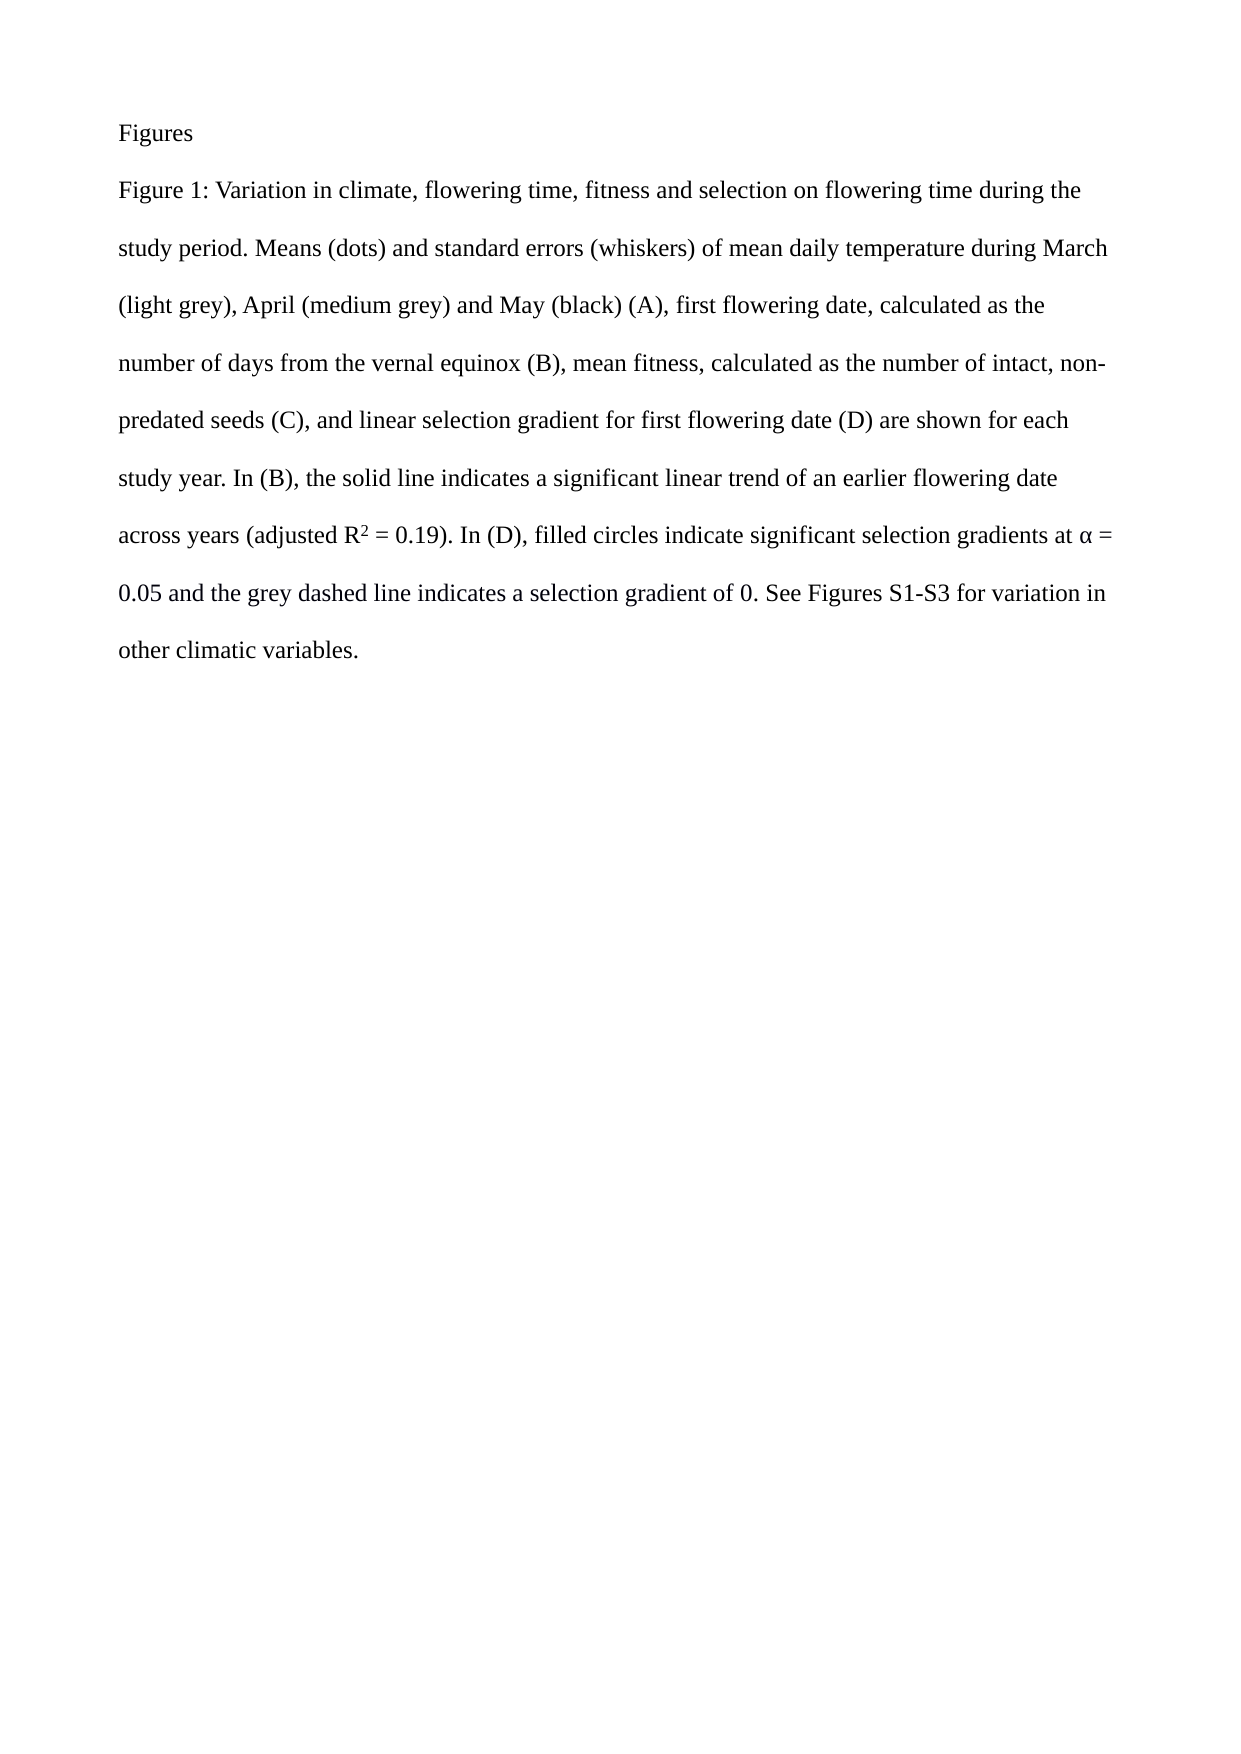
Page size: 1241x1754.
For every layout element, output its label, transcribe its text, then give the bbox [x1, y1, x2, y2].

text Figure 1: Variation in climate, flowering time, fitness and selection on flowering time during the study period. Means (dots) and standard errors (whiskers) of mean daily temperature during March (light grey), April (medium grey) and May (black) (A), first flowering date, calculated as the number of days from the vernal equinox (B), mean fitness, calculated as the number of intact, non-predated seeds (C), and linear selection gradient for first flowering date (D) are shown for each study year. In (B), the solid line indicates a significant linear trend of an earlier flowering date across years (adjusted R2 = 0.19). In (D), filled circles indicate significant selection gradients at α = 0.05 and the grey dashed line indicates a selection gradient of 0. See Figures S1-S3 for variation in other climatic variables. [118, 176, 1122, 664]
text Figures [118, 118, 1122, 147]
